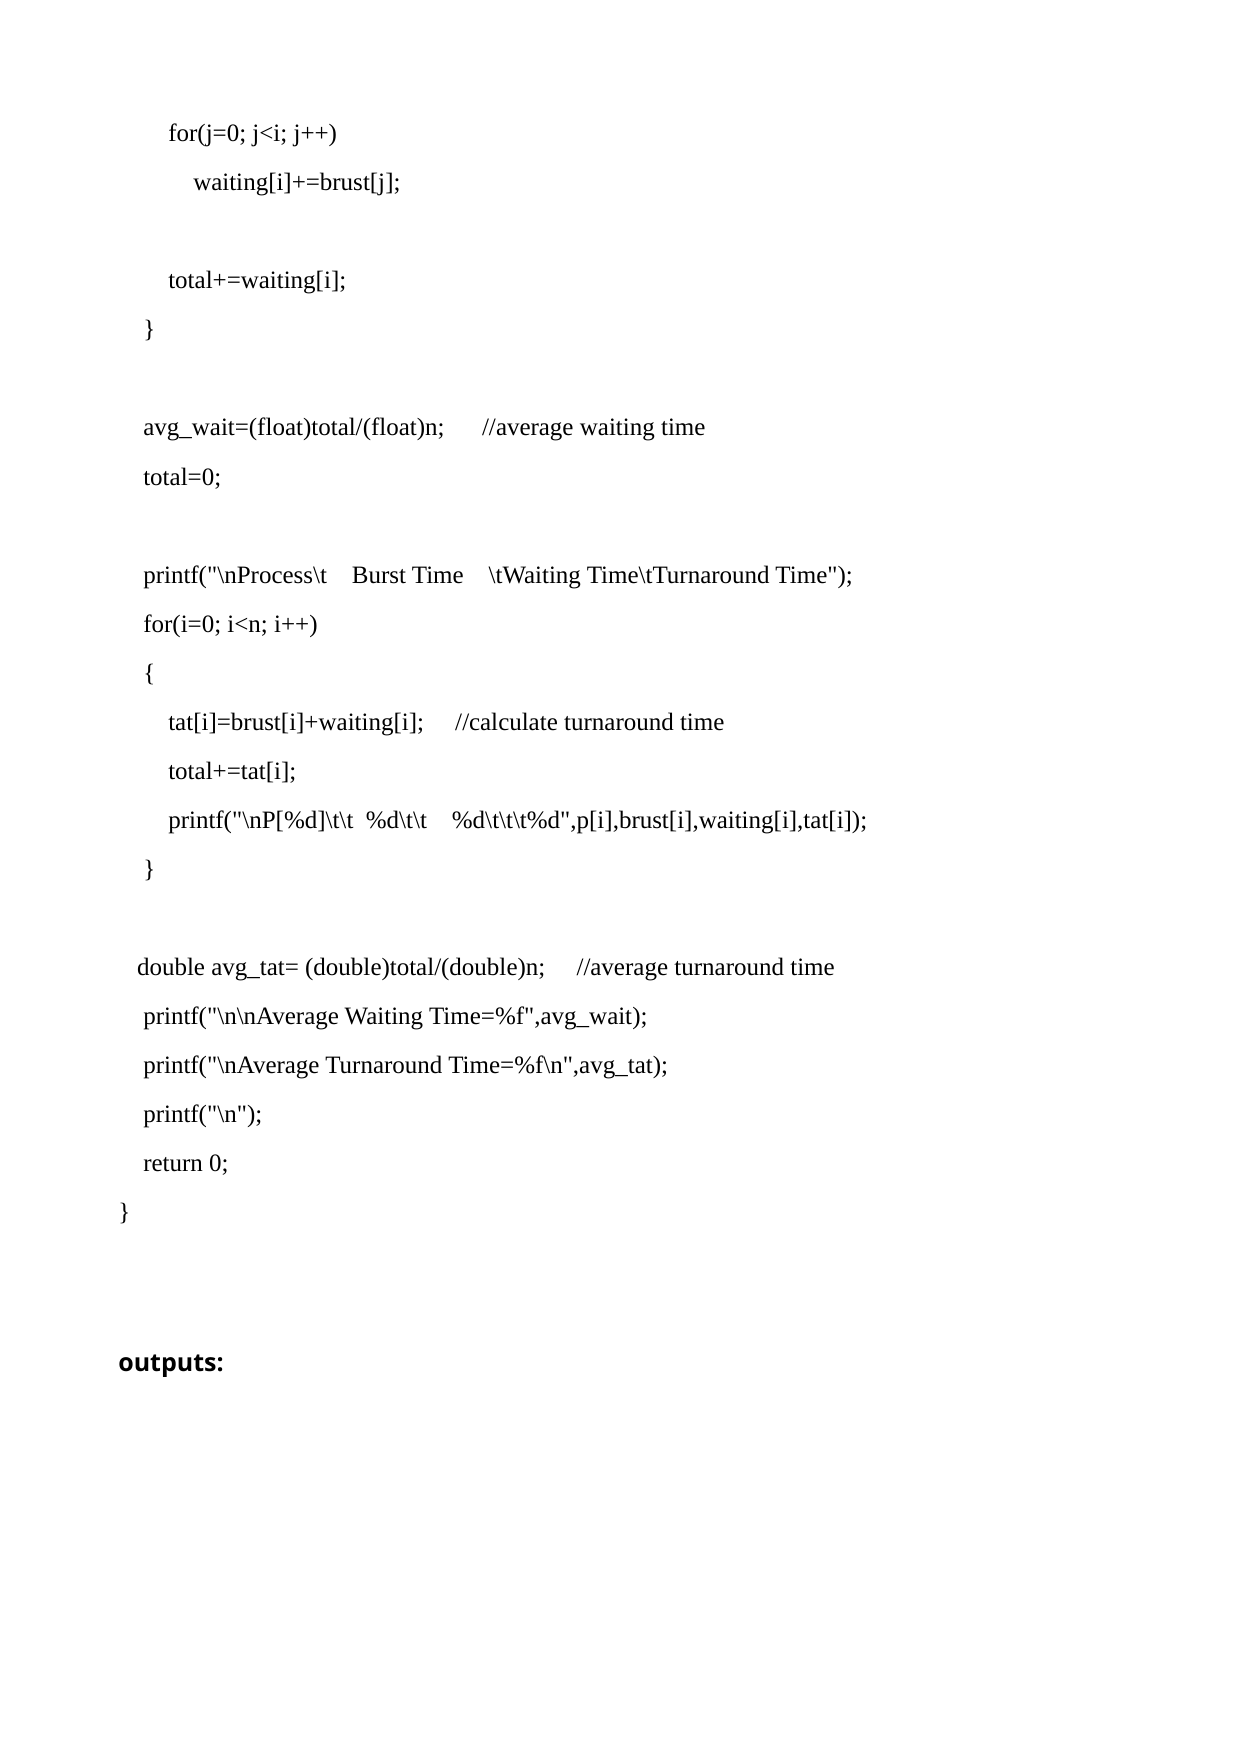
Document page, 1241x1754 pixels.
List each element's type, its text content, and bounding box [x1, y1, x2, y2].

text printf("\nProcess\t Burst Time \tWaiting Time\tTurnaround Time"); [118, 560, 1122, 588]
text } [118, 314, 1122, 343]
text avg_wait=(float)total/(float)n; //average waiting time [118, 412, 1122, 441]
text tat[i]=brust[i]+waiting[i]; //calculate turnaround time [118, 707, 1122, 736]
text printf("\n"); [118, 1099, 1122, 1128]
text total+=tat[i]; [118, 756, 1122, 785]
text waiting[i]+=brust[j]; [118, 167, 1122, 196]
text total=0; [118, 462, 1122, 490]
text for(j=0; j<i; j++) [118, 118, 1122, 147]
text total+=waiting[i]; [118, 265, 1122, 294]
text printf("\nAverage Turnaround Time=%f\n",avg_tat); [118, 1050, 1122, 1079]
text outputs: [118, 1345, 1122, 1379]
text } [118, 854, 1122, 883]
text { [118, 658, 1122, 687]
text for(i=0; i<n; i++) [118, 609, 1122, 637]
text return 0; [118, 1148, 1122, 1177]
text printf("\nP[%d]\t\t %d\t\t %d\t\t\t%d",p[i],brust[i],waiting[i],tat[i]); [118, 805, 1122, 834]
text } [118, 1197, 1122, 1226]
text printf("\n\nAverage Waiting Time=%f",avg_wait); [118, 1001, 1122, 1030]
text double avg_tat= (double)total/(double)n; //average turnaround time [118, 952, 1122, 981]
